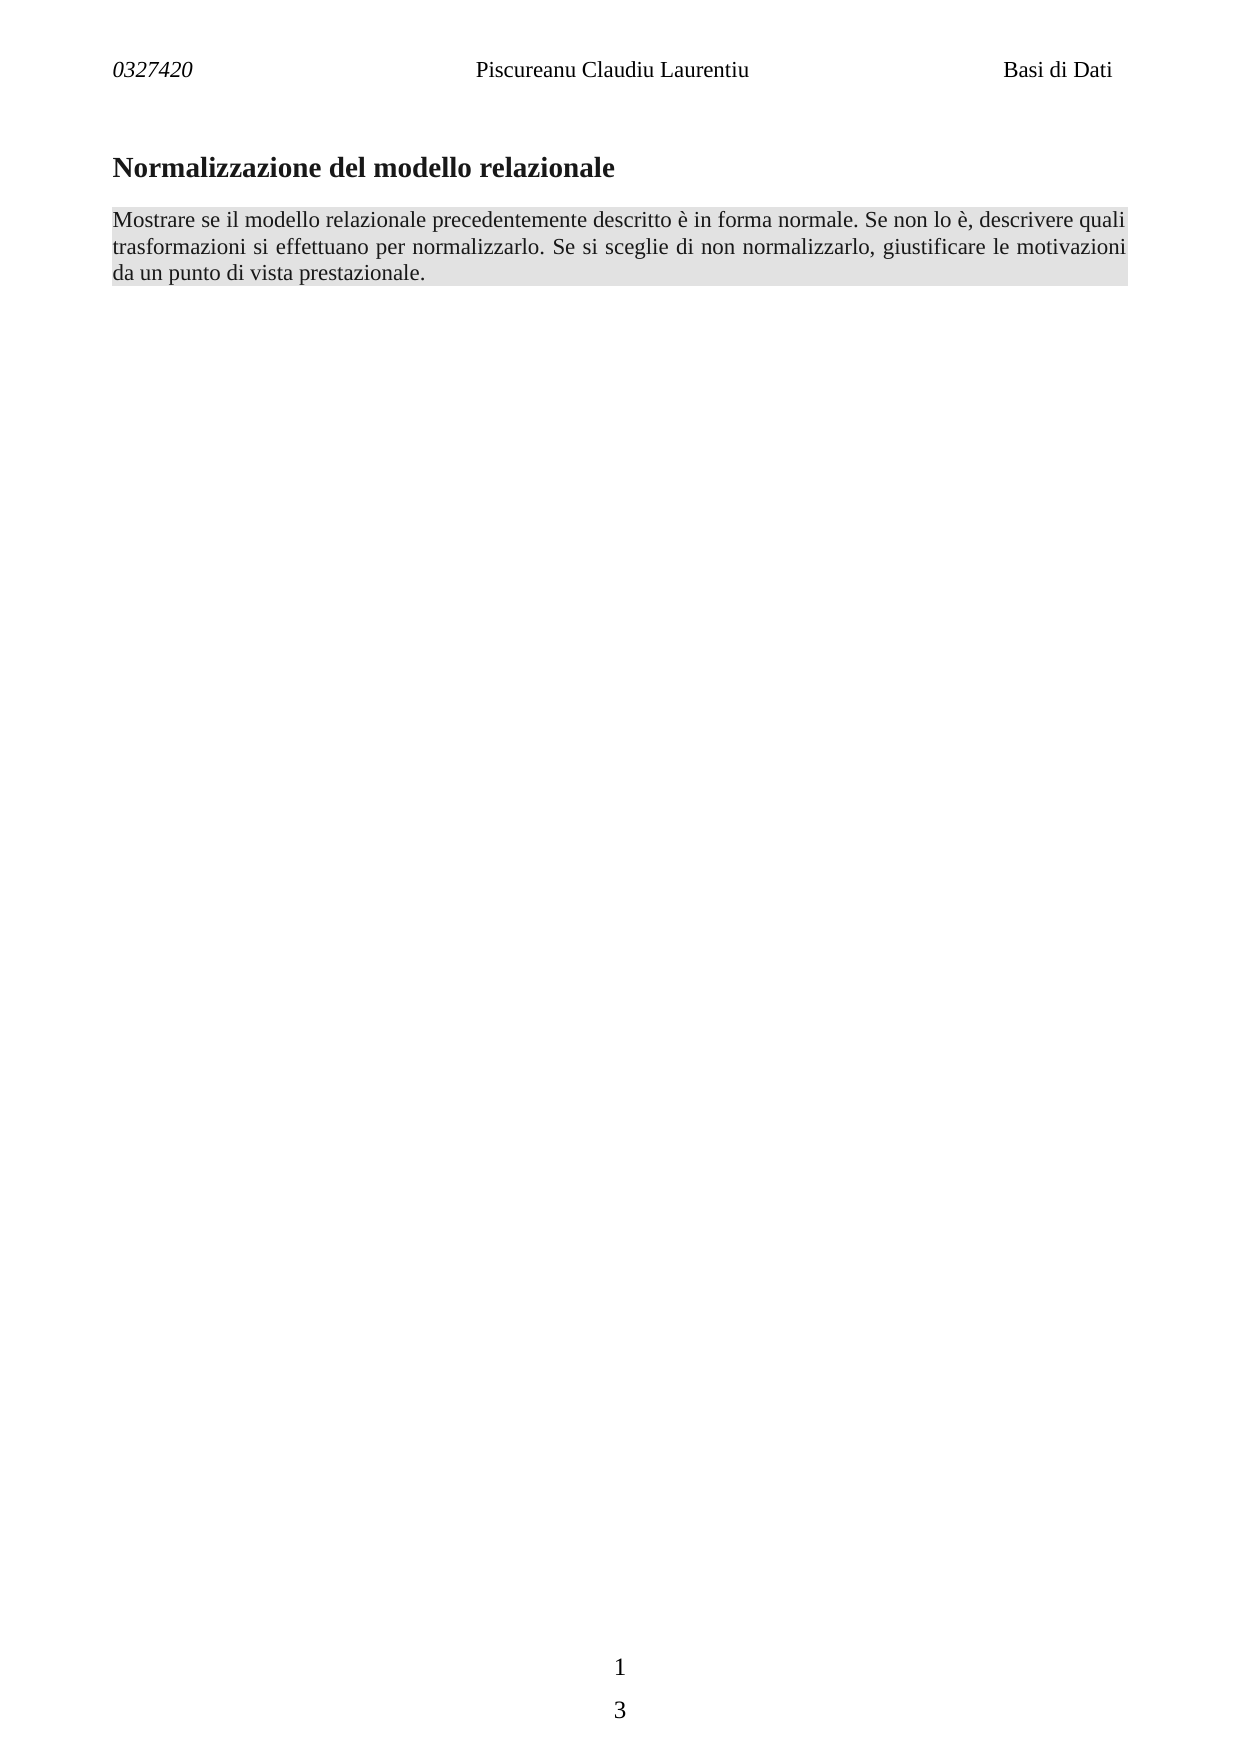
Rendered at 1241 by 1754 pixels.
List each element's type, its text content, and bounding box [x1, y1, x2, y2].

subtitle Normalizzazione del modello relazionale [112, 150, 1128, 183]
text Mostrare se il modello relazionale precedentemente descritto è in forma normale. Se non lo è, descrivere quali trasformazioni si effettuano per normalizzarlo. Se si sceglie di non normalizzarlo, giustificare le motivazioni da un punto di vista prestazionale. [112, 207, 1128, 286]
